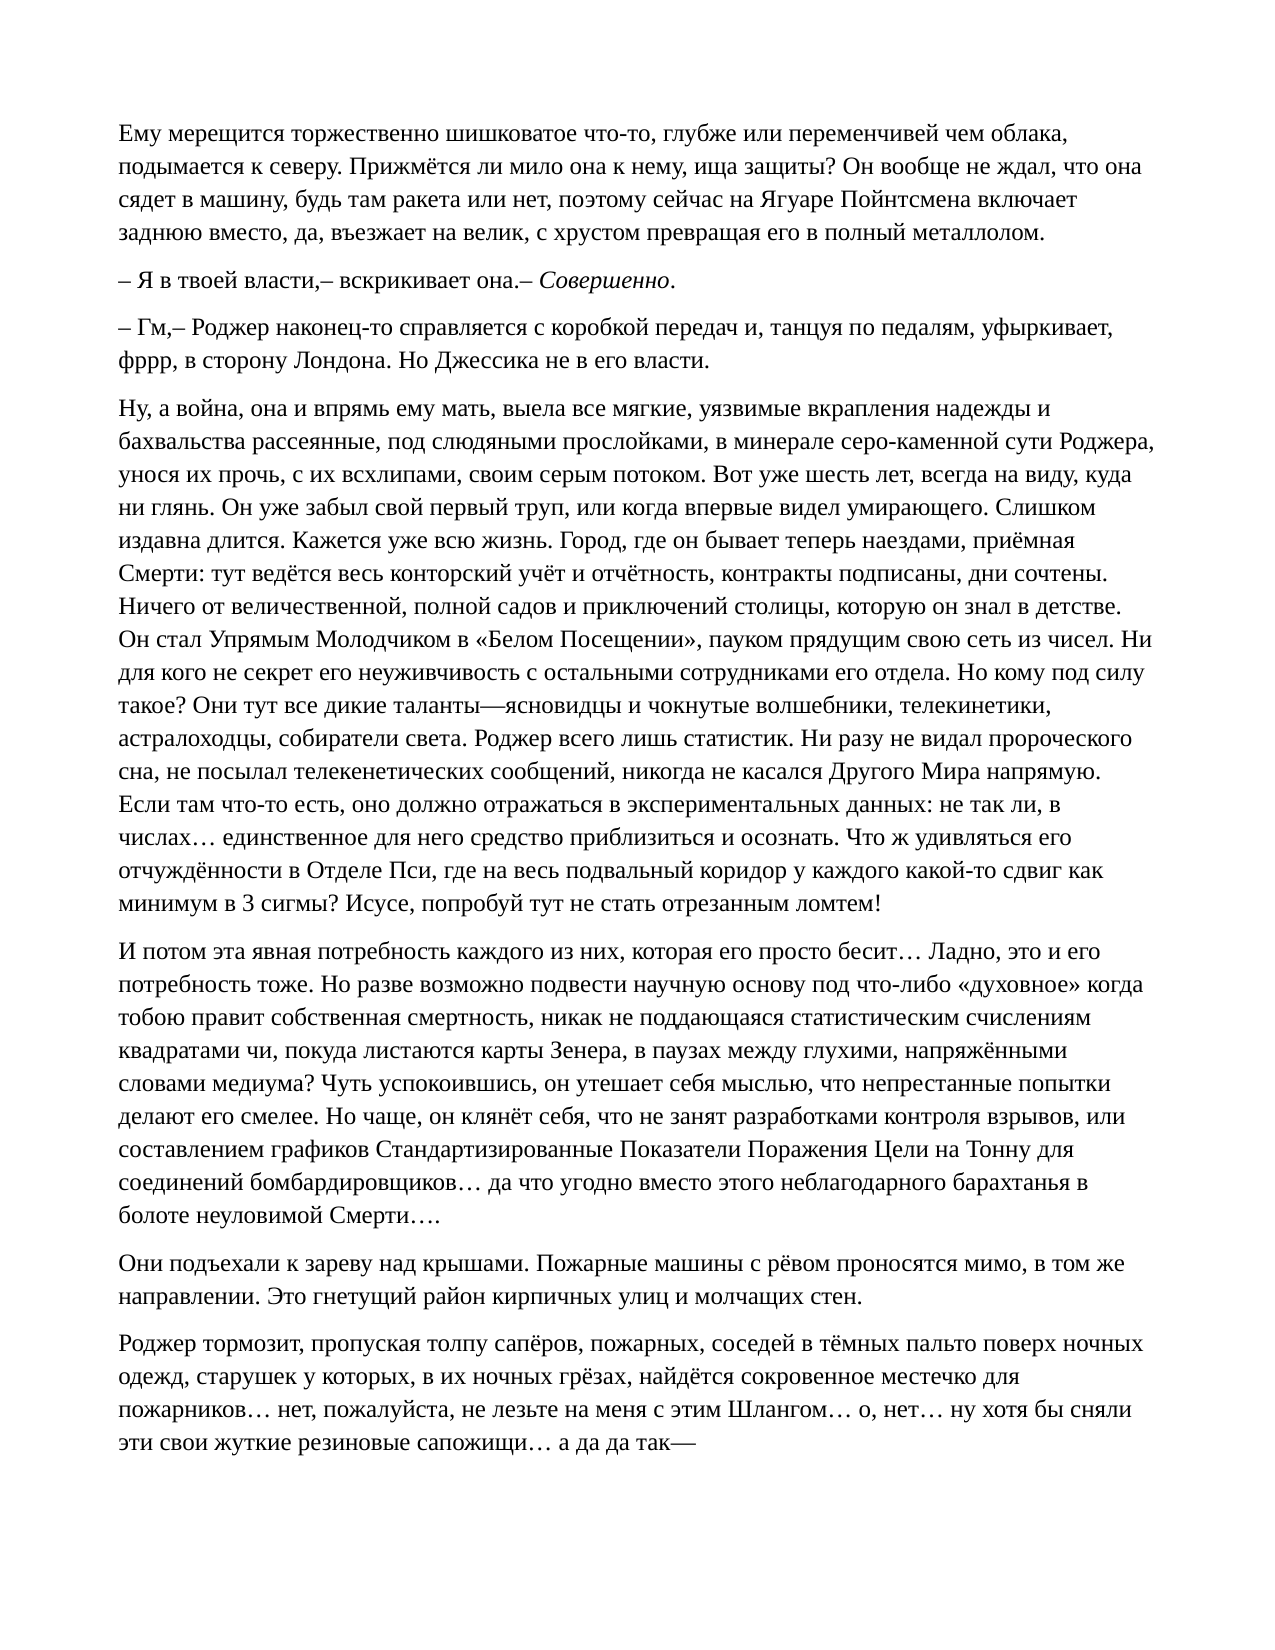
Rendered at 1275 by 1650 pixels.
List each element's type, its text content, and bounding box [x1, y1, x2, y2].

text Они подъехали к зареву над крышами. Пожарные машины с рёвом проносятся мимо, в том же направлении. Это гнетущий район кирпичных улиц и молчащих стен. [118, 1248, 1157, 1309]
text Ну, а война, она и впрямь ему мать, выела все мягкие, уязвимые вкрапления надежды и бахвальства рассеянные, под слюдяными прослойками, в минерале серо-каменной сути Роджера, унося их прочь, с их всхлипами, своим серым потоком. Вот уже шесть лет, всегда на виду, куда ни глянь. Он уже забыл свой первый труп, или когда впервые видел умирающего. Слишком издавна длится. Кажется уже всю жизнь. Город, где он бывает теперь наездами, приёмная Смерти: тут ведётся весь конторский учёт и отчётность, контракты подписаны, дни сочтены. Ничего от величественной, полной садов и приключений столицы, которую он знал в детстве. Он стал Упрямым Молодчиком в «Белом Посещении», пауком прядущим свою сеть из чисел. Ни для кого не секрет его неуживчивость с остальными сотрудниками его отдела. Но кому под силу такое? Они тут все дикие таланты—ясновидцы и чокнутые волшебники, телекинетики, астралоходцы, собиратели света. Роджер всего лишь статистик. Ни разу не видал пророческого сна, не посылал телекенетических сообщений, никогда не касался Другого Мира напрямую. Если там что-то есть, оно должно отражаться в экспериментальных данных: не так ли, в числах… единственное для него средство приблизиться и осознать. Что ж удивляться его отчуждённости в Отделе Пси, где на весь подвальный коридор у каждого какой-то сдвиг как минимум в 3 сигмы? Исусе, попробуй тут не стать отрезанным ломтем! [118, 393, 1157, 917]
text – Я в твоей власти,– вскрикивает она.– Совершенно. [118, 265, 1157, 293]
text Ему мерещится торжественно шишковатое что-то, глубже или переменчивей чем облака, подымается к северу. Прижмётся ли мило она к нему, ища защиты? Он вообще не ждал, что она сядет в машину, будь там ракета или нет, поэтому сейчас на Ягуаре Пойнтсмена включает заднюю вместо, да, въезжает на велик, с хрустом превращая его в полный металлолом. [118, 118, 1157, 246]
text Роджер тормозит, пропуская толпу сапёров, пожарных, соседей в тёмных пальто поверх ночных одежд, старушек у которых, в их ночных грёзах, найдётся сокровенное местечко для пожарников… нет, пожалуйста, не лезьте на меня с этим Шлангом… о, нет… ну хотя бы сняли эти свои жуткие резиновые сапожищи… а да да так— [118, 1328, 1157, 1456]
text – Гм,– Роджер наконец-то справляется с коробкой передач и, танцуя по педалям, уфыркивает, фррр, в сторону Лондона. Но Джессика не в его власти. [118, 312, 1157, 374]
text И потом эта явная потребность каждого из них, которая его просто бесит… Ладно, это и его потребность тоже. Но разве возможно подвести научную основу под что-либо «духовное» когда тобою правит собственная смертность, никак не поддающаяся статистическим счислениям квадратами чи, покуда листаются карты Зенера, в паузах между глухими, напряжёнными словами медиума? Чуть успокоившись, он утешает себя мыслью, что непрестанные попытки делают его смелее. Но чаще, он клянёт себя, что не занят разработками контроля взрывов, или составлением графиков Стандартизированные Показатели Поражения Цели на Тонну для соединений бомбардировщиков… да что угодно вместо этого неблагодарного барахтанья в болоте неуловимой Смерти…. [118, 936, 1157, 1229]
